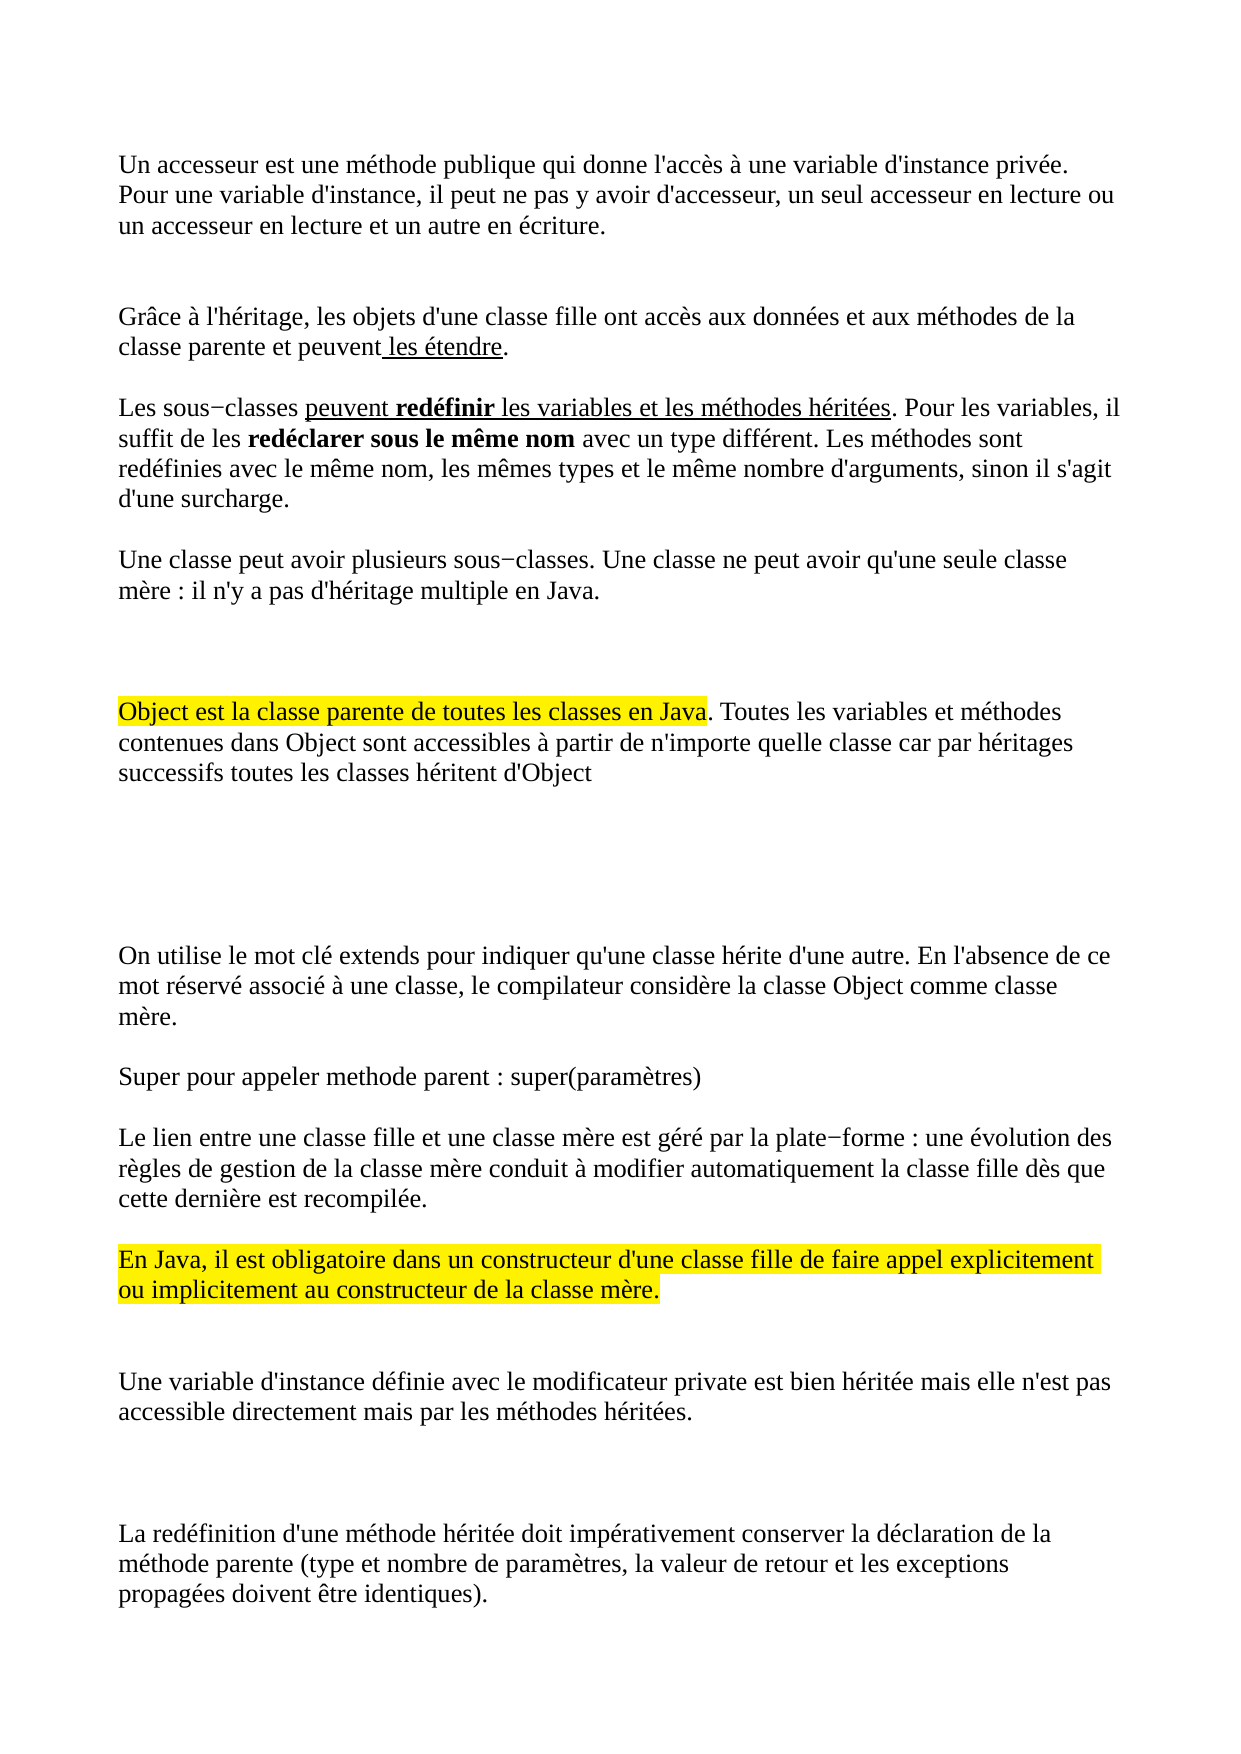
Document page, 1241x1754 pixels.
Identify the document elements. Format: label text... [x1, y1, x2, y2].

text En Java, il est obligatoire dans un constructeur d'une classe fille de faire appel explicitement ou implicitement au constructeur de la classe mère. [118, 1243, 1122, 1304]
text Grâce à l'héritage, les objets d'une classe fille ont accès aux données et aux méthodes de la classe parente et peuvent les étendre. [118, 301, 1122, 361]
text La redéfinition d'une méthode héritée doit impérativement conserver la déclaration de la méthode parente (type et nombre de paramètres, la valeur de retour et les exceptions propagées doivent être identiques). [118, 1517, 1122, 1608]
text On utilise le mot clé extends pour indiquer qu'une classe hérite d'une autre. En l'absence de ce mot réservé associé à une classe, le compilateur considère la classe Object comme classe mère. [118, 939, 1122, 1031]
text Une variable d'instance définie avec le modificateur private est bien héritée mais elle n'est pas accessible directement mais par les méthodes héritées. [118, 1365, 1122, 1426]
text Object est la classe parente de toutes les classes en Java. Toutes les variables et méthodes contenues dans Object sont accessibles à partir de n'importe quelle classe car par héritages successifs toutes les classes héritent d'Object [118, 696, 1122, 787]
text Le lien entre une classe fille et une classe mère est géré par la plate−forme : une évolution des règles de gestion de la classe mère conduit à modifier automatiquement la classe fille dès que cette dernière est recompilée. [118, 1122, 1122, 1213]
text Un accesseur est une méthode publique qui donne l'accès à une variable d'instance privée. Pour une variable d'instance, il peut ne pas y avoir d'accesseur, un seul accesseur en lecture ou un accesseur en lecture et un autre en écriture. [118, 148, 1122, 240]
text Une classe peut avoir plusieurs sous−classes. Une classe ne peut avoir qu'une seule classe mère : il n'y a pas d'héritage multiple en Java. [118, 544, 1122, 605]
text Super pour appeler methode parent : super(paramètres) [118, 1061, 1122, 1091]
text Les sous−classes peuvent redéfinir les variables et les méthodes héritées. Pour les variables, il suffit de les redéclarer sous le même nom avec un type différent. Les méthodes sont redéfinies avec le même nom, les mêmes types et le même nombre d'arguments, sinon il s'agit d'une surcharge. [118, 392, 1122, 513]
